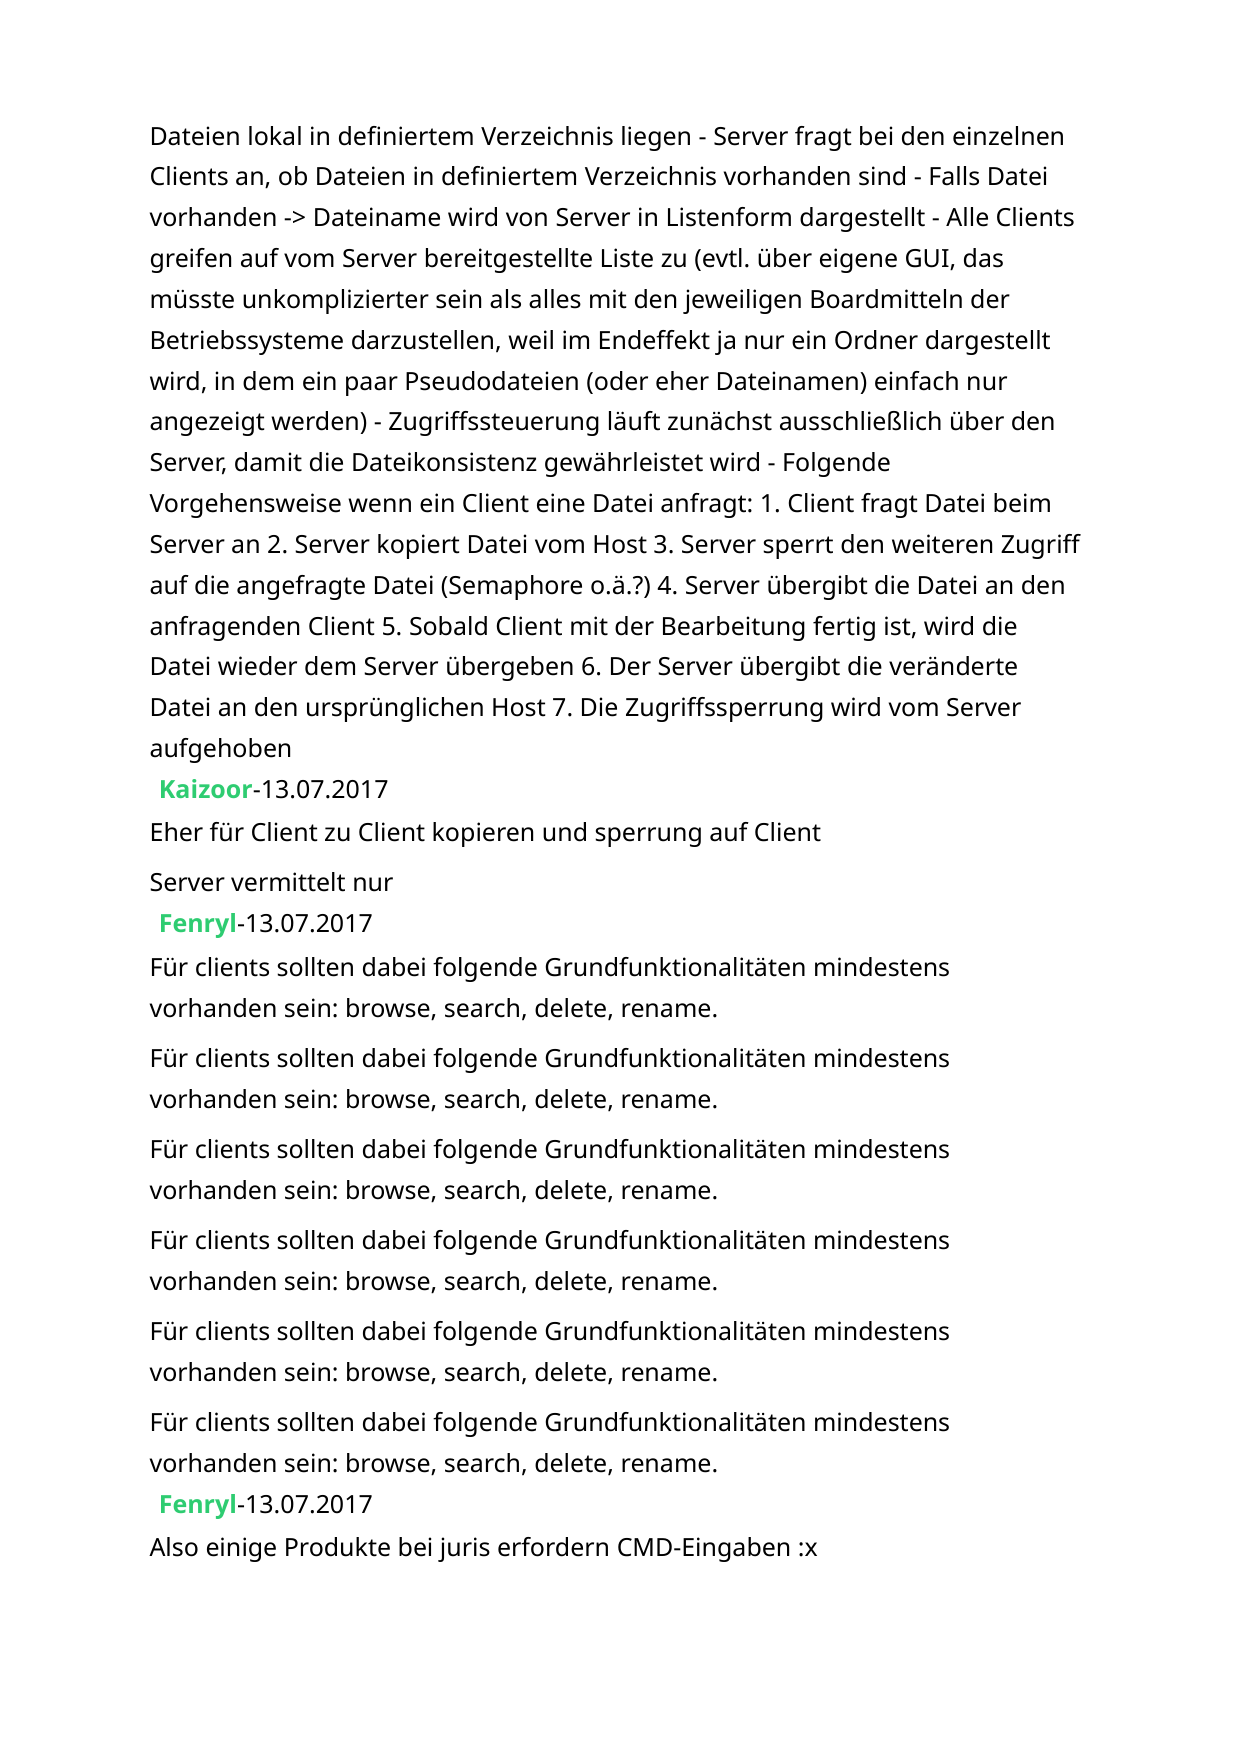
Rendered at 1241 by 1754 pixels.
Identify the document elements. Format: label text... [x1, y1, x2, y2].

text Also einige Produkte bei juris erfordern CMD-Eingaben :x [149, 1530, 1081, 1564]
text Für clients sollten dabei folgende Grundfunktionalitäten mindestens vorhanden sein: browse, search, delete, rename. [149, 1040, 1081, 1115]
text Dateien lokal in definiertem Verzeichnis liegen - Server fragt bei den einzelnen Clients an, ob Dateien in definiertem Verzeichnis vorhanden sind - Falls Datei vorhanden -> Dateiname wird von Server in Listenform dargestellt - Alle Clients greifen auf vom Server bereitgestellte Liste zu (evtl. über eigene GUI, das müsste unkomplizierter sein als alles mit den jeweiligen Boardmitteln der Betriebssysteme darzustellen, weil im Endeffekt ja nur ein Ordner dargestellt wird, in dem ein paar Pseudodateien (oder eher Dateinamen) einfach nur angezeigt werden) - Zugriffssteuerung läuft zunächst ausschließlich über den Server, damit die Dateikonsistenz gewährleistet wird - Folgende Vorgehensweise wenn ein Client eine Datei anfragt: 1. Client fragt Datei beim Server an 2. Server kopiert Datei vom Host 3. Server sperrt den weiteren Zugriff auf die angefragte Datei (Semaphore o.ä.?) 4. Server übergibt die Datei an den anfragenden Client 5. Sobald Client mit der Bearbeitung fertig ist, wird die Datei wieder dem Server übergeben 6. Der Server übergibt die veränderte Datei an den ursprünglichen Host 7. Die Zugriffssperrung wird vom Server aufgehoben [149, 118, 1081, 765]
subtitle Kaizoor-13.07.2017 [159, 771, 1081, 806]
text Für clients sollten dabei folgende Grundfunktionalitäten mindestens vorhanden sein: browse, search, delete, rename. [149, 1313, 1081, 1388]
text Für clients sollten dabei folgende Grundfunktionalitäten mindestens vorhanden sein: browse, search, delete, rename. [149, 1222, 1081, 1297]
text Eher für Client zu Client kopieren und sperrung auf Client [149, 815, 1081, 849]
text Für clients sollten dabei folgende Grundfunktionalitäten mindestens vorhanden sein: browse, search, delete, rename. [149, 1131, 1081, 1206]
text Server vermittelt nur [149, 865, 1081, 899]
subtitle Fenryl-13.07.2017 [159, 1486, 1081, 1520]
subtitle Fenryl-13.07.2017 [159, 906, 1081, 940]
text Für clients sollten dabei folgende Grundfunktionalitäten mindestens vorhanden sein: browse, search, delete, rename. [149, 949, 1081, 1024]
text Für clients sollten dabei folgende Grundfunktionalitäten mindestens vorhanden sein: browse, search, delete, rename. [149, 1404, 1081, 1479]
